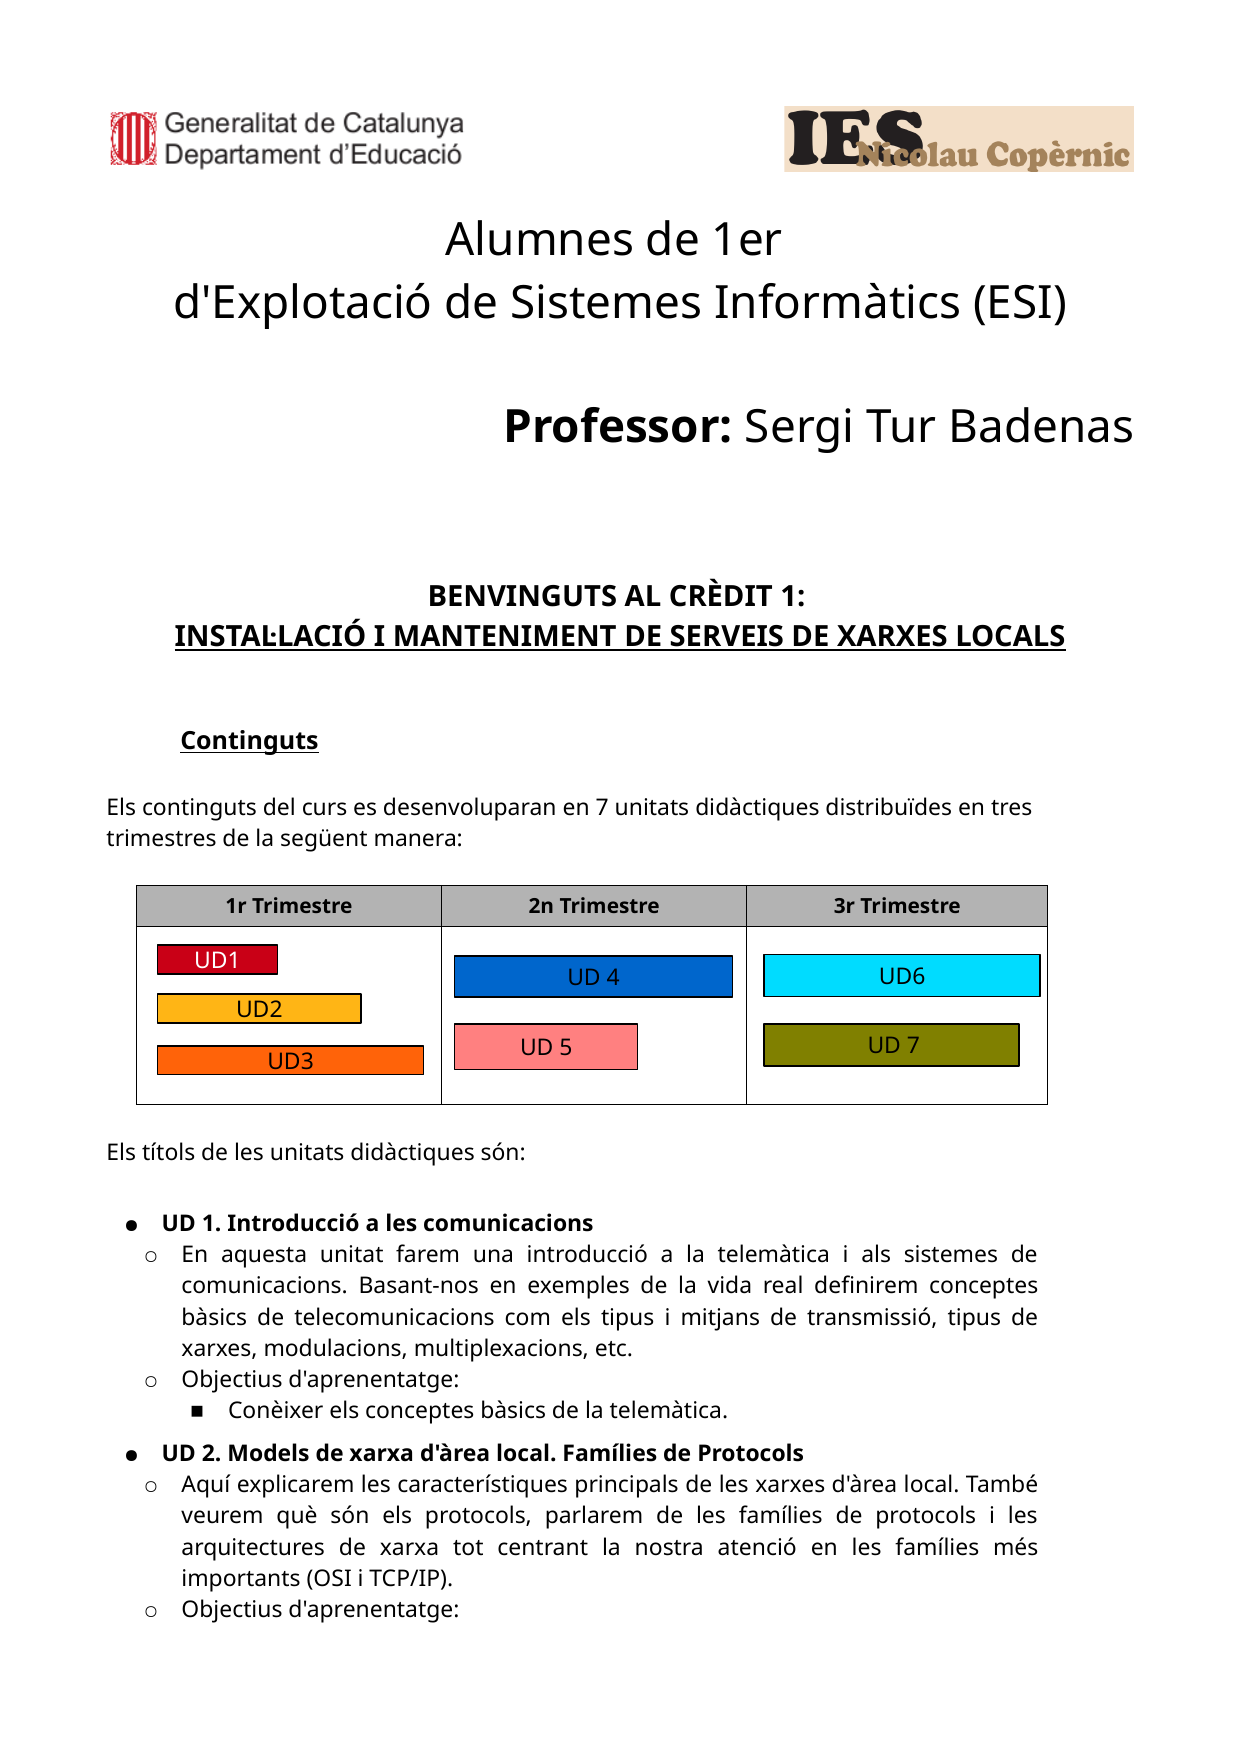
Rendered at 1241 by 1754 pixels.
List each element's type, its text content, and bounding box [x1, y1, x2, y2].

text Alumnes de 1er [106, 207, 1134, 269]
text BENVINGUTS AL CRÈDIT 1: [106, 575, 1134, 615]
text d'Explotació de Sistemes Informàtics (ESI) [106, 269, 1134, 331]
text Continguts [106, 723, 1134, 757]
table_header 2n Trimestre [442, 886, 746, 926]
text Els títols de les unitats didàctiques són: [106, 1136, 1134, 1167]
table_cell [442, 927, 746, 1103]
table_header 3r Trimestre [747, 886, 1047, 926]
table_cell [747, 927, 1047, 1103]
table_header UD 1. Introducció a les comunicacions En aquesta unitat farem una introducció a la telemàtica i als sistemes de comunicacions. Basant-nos en exemples de la vida real definirem conceptes bàsics de telecomunicacions com els tipus i mitjans de transmissió, tipus de xarxes, modulacions, multiplexacions, etc. Objectius d'aprenentatge: Conèixer els conceptes bàsics de la telemàtica. [107, 1201, 1045, 1431]
text INSTAL·LACIÓ I MANTENIMENT DE SERVEIS DE XARXES LOCALS [106, 615, 1134, 655]
table_header 1r Trimestre [137, 886, 441, 926]
text Professor: Sergi Tur Badenas [106, 394, 1134, 456]
picture [106, 106, 468, 170]
text Els continguts del curs es desenvoluparan en 7 unitats didàctiques distribuïdes en tres trimestres de la següent manera: [106, 791, 1134, 853]
table_cell UD 2. Models de xarxa d'àrea local. Famílies de Protocols Aquí explicarem les característiques principals de les xarxes d'àrea local. També veurem què són els protocols, parlarem de les famílies de protocols i les arquitectures de xarxa tot centrant la nostra atenció en les famílies més importants (OSI i TCP/IP). Objectius d'aprenentatge: Reconèixer les diferents tipologies de xarxa i identificar els diferents elements d'una xarxa d'àrea local. Demostrar que es comprenen els conceptes de protocol, arquitectura de xarxa i el concepte de capa o nivell. Ser capaç d'anomenar i descriure les propietats principals dels diferents nivells dels models de referència OSI i TCP/IP. Conèixer els estàndards i les associacions d'estàndards que regulen el món de les telecomunicacions i ser conscient de la seva importància. Adquirir l'hàbit de conèixer i respectar les normatives legals vigents. [107, 1431, 1045, 1630]
picture [784, 106, 1134, 172]
table_cell [137, 927, 441, 1103]
